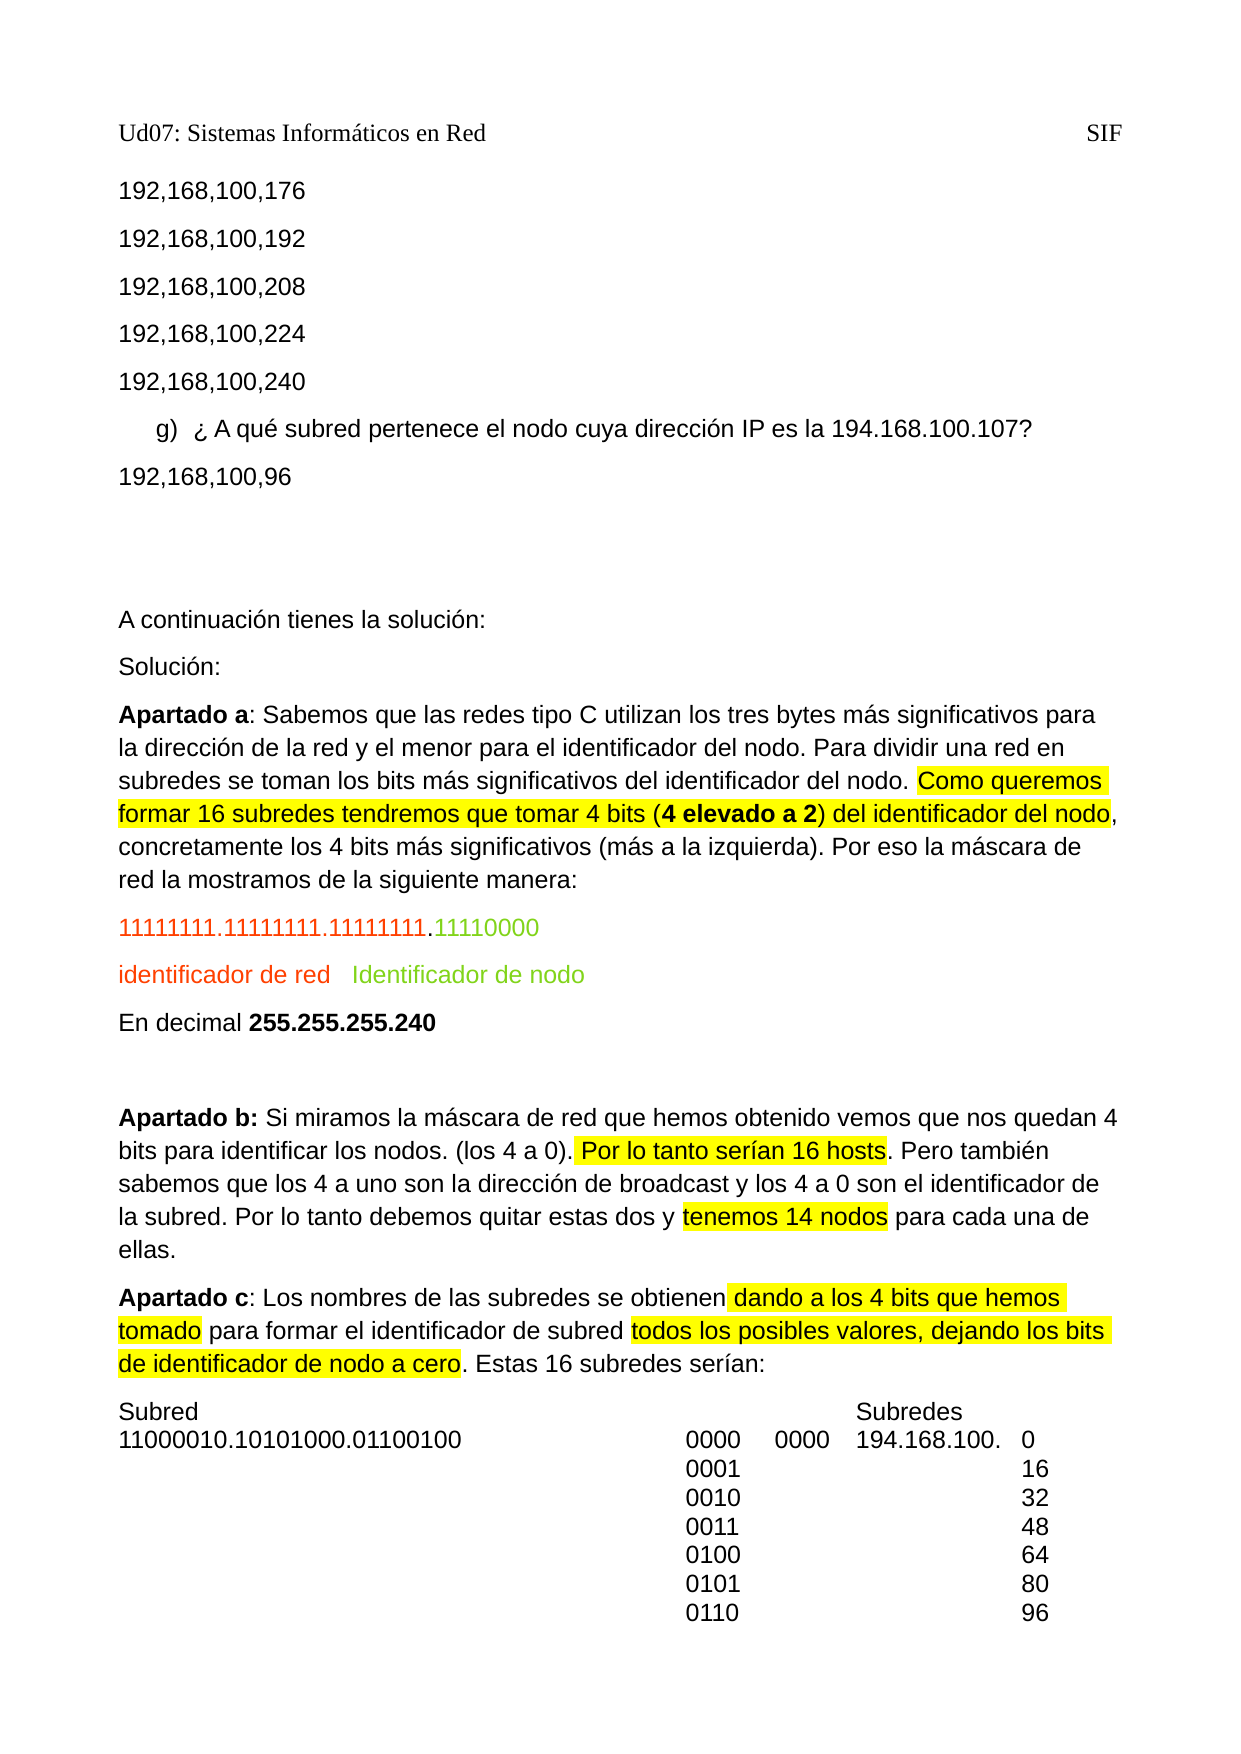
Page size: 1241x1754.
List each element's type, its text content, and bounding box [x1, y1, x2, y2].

table_cell 0101 [685, 1569, 774, 1598]
table_cell 0110 [685, 1598, 774, 1626]
text 192,168,100,224 [118, 319, 1122, 348]
text 192,168,100,96 [118, 462, 1122, 491]
table_cell 0000 [774, 1425, 856, 1626]
table_cell 80 [1021, 1569, 1123, 1598]
text 192,168,100,176 [118, 176, 1122, 205]
text 192,168,100,192 [118, 224, 1122, 253]
table_cell 0010 [685, 1483, 774, 1511]
text identificador de red Identificador de nodo [118, 960, 1122, 989]
table_cell 64 [1021, 1540, 1123, 1569]
table_header Subredes [856, 1396, 1123, 1425]
text 192,168,100,240 [118, 367, 1122, 396]
text Apartado a: Sabemos que las redes tipo C utilizan los tres bytes más significativos para la dirección de la red y el menor para el identificador del nodo. Para dividir una red en subredes se toman los bits más significativos del identificador del nodo. Como queremos formar 16 subredes tendremos que tomar 4 bits (4 elevado a 2) del identificador del nodo, concretamente los 4 bits más significativos (más a la izquierda). Por eso la máscara de red la mostramos de la siguiente manera: [118, 700, 1122, 894]
table_cell 48 [1021, 1511, 1123, 1540]
table_header [774, 1396, 856, 1425]
table_cell 0011 [685, 1511, 774, 1540]
text 11111111.11111111.11111111.11110000 [118, 913, 1122, 941]
table_cell 32 [1021, 1483, 1123, 1511]
text Apartado b: Si miramos la máscara de red que hemos obtenido vemos que nos quedan 4 bits para identificar los nodos. (los 4 a 0). Por lo tanto serían 16 hosts. Pero también sabemos que los 4 a uno son la dirección de broadcast y los 4 a 0 son el identificador de la subred. Por lo tanto debemos quitar estas dos y tenemos 14 nodos para cada una de ellas. [118, 1103, 1122, 1264]
table_cell 0 [1021, 1425, 1123, 1454]
text A continuación tienes la solución: [118, 605, 1122, 633]
text 192,168,100,208 [118, 272, 1122, 300]
table_cell 16 [1021, 1454, 1123, 1483]
table_cell 0001 [685, 1454, 774, 1483]
table_header Subred [118, 1396, 774, 1425]
text Solución: [118, 652, 1122, 681]
text Apartado c: Los nombres de las subredes se obtienen dando a los 4 bits que hemos tomado para formar el identificador de subred todos los posibles valores, dejando los bits de identificador de nodo a cero. Estas 16 subredes serían: [118, 1283, 1122, 1378]
table_cell 0000 [685, 1425, 774, 1454]
text En decimal 255.255.255.240 [118, 1008, 1122, 1037]
table_cell 11000010.10101000.01100100 [118, 1425, 685, 1626]
table_cell 0100 [685, 1540, 774, 1569]
list ¿ A qué subred pertenece el nodo cuya dirección IP es la 194.168.100.107? [156, 414, 1122, 443]
table_cell 96 [1021, 1598, 1123, 1626]
table_cell 194.168.100. [856, 1425, 1021, 1626]
